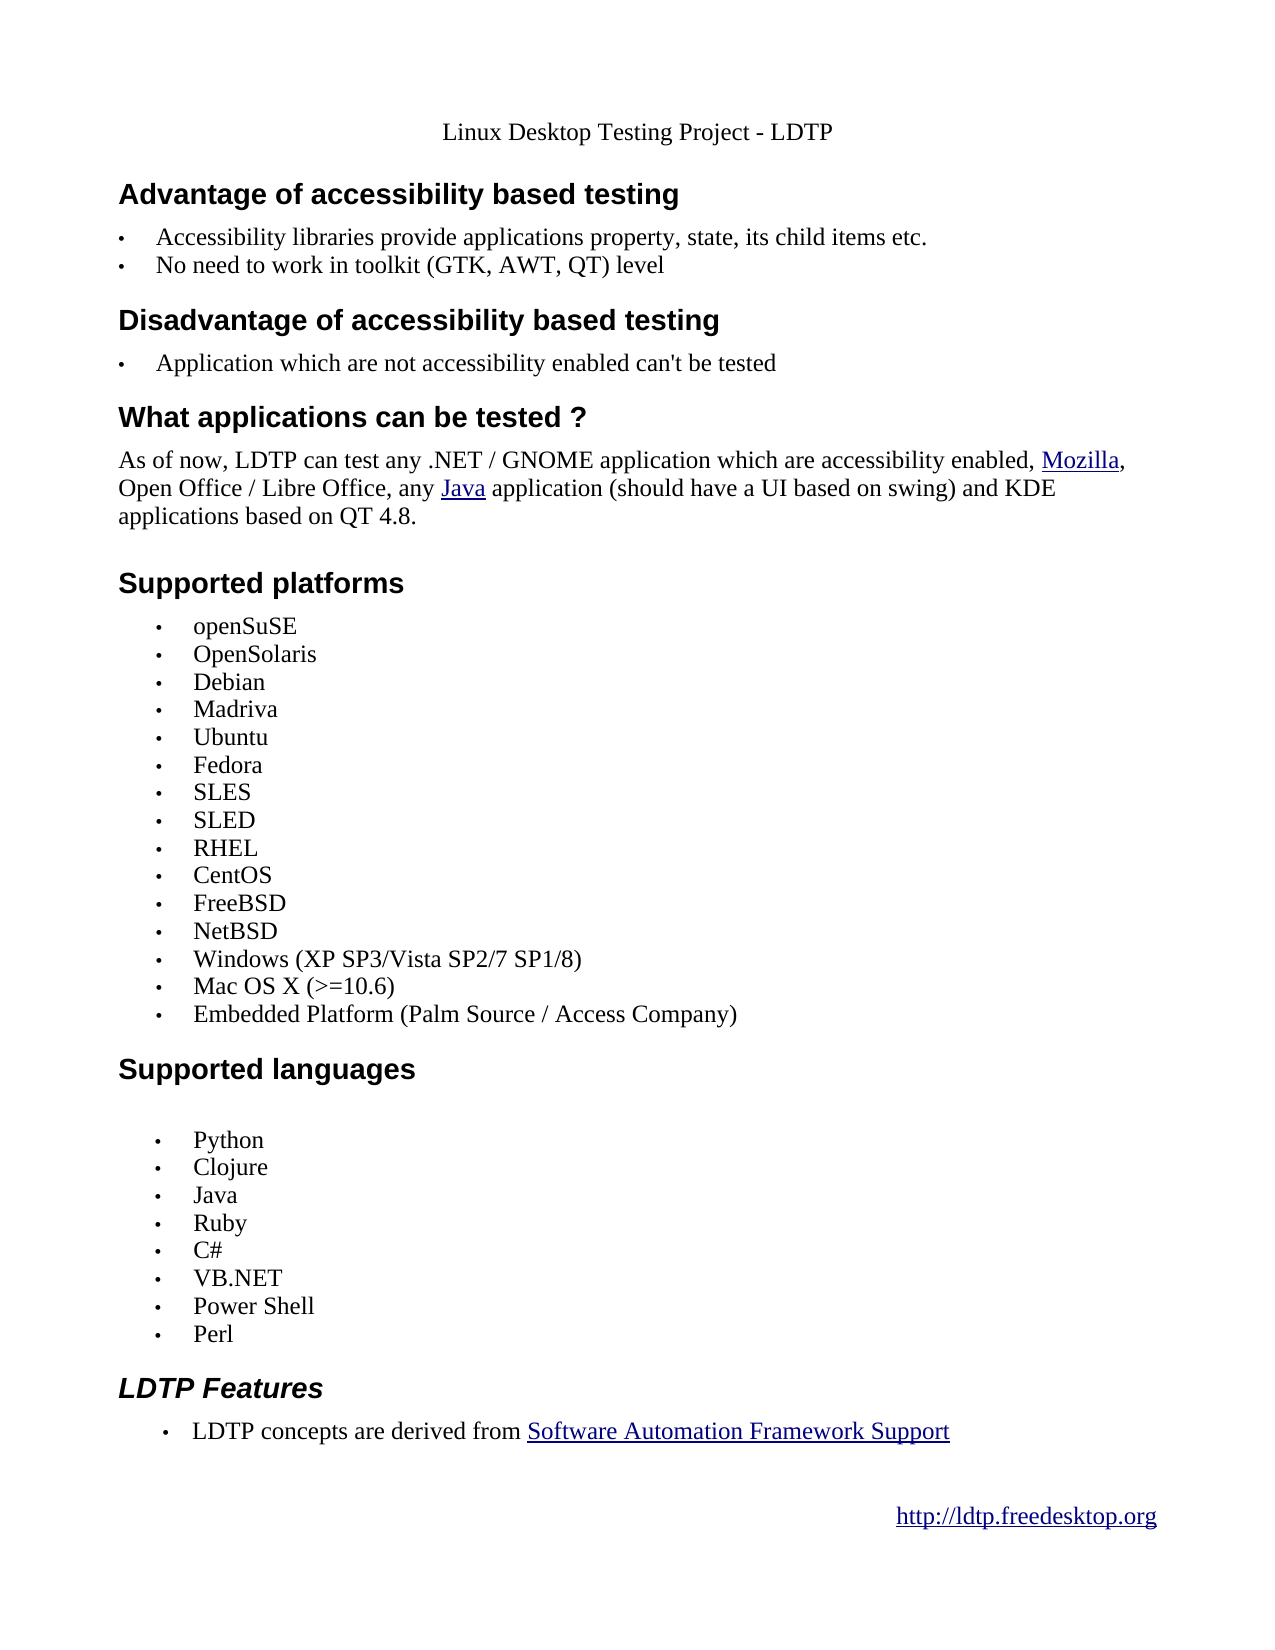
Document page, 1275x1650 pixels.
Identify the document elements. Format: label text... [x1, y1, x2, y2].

subtitle Disadvantage of accessibility based testing [118, 304, 1157, 336]
list Ubuntu [156, 723, 1157, 751]
list Embedded Platform (Palm Source / Access Company) [156, 1000, 1157, 1028]
list SLED [156, 806, 1157, 834]
list CentOS [156, 862, 1157, 889]
list VB.NET [154, 1264, 1157, 1292]
list Application which are not accessibility enabled can't be tested [118, 349, 1157, 376]
subtitle What applications can be tested ? [118, 401, 1157, 434]
list Madriva [156, 695, 1157, 723]
list C# [154, 1237, 1157, 1264]
list Mac OS X (>=10.6) [156, 972, 1157, 1000]
subtitle Advantage of accessibility based testing [118, 178, 1157, 211]
list Perl [154, 1320, 1157, 1347]
subtitle Supported platforms [118, 567, 1157, 600]
list NetBSD [156, 917, 1157, 945]
list Debian [156, 668, 1157, 695]
list Clojure [154, 1153, 1157, 1181]
list Accessibility libraries provide applications property, state, its child items etc. [118, 223, 1157, 251]
list LDTP concepts are derived from Software Automation Framework Support [162, 1417, 1157, 1445]
list FreeBSD [156, 889, 1157, 917]
list Windows (XP SP3/Vista SP2/7 SP1/8) [156, 945, 1157, 972]
subtitle Supported languages [118, 1053, 1157, 1086]
list RHEL [156, 834, 1157, 862]
list Power Shell [154, 1292, 1157, 1320]
list openSuSE [156, 612, 1157, 640]
list No need to work in toolkit (GTK, AWT, QT) level [118, 251, 1157, 279]
list Python [154, 1126, 1157, 1153]
list SLES [156, 778, 1157, 806]
subtitle LDTP Features [118, 1372, 1157, 1405]
list Java [154, 1181, 1157, 1209]
list Ruby [154, 1209, 1157, 1237]
list Fedora [156, 751, 1157, 778]
text As of now, LDTP can test any .NET / GNOME application which are accessibility enabled, Mozilla, Open Office / Libre Office, any Java application (should have a UI based on swing) and KDE applications based on QT 4.8. [118, 447, 1157, 530]
list OpenSolaris [156, 640, 1157, 668]
